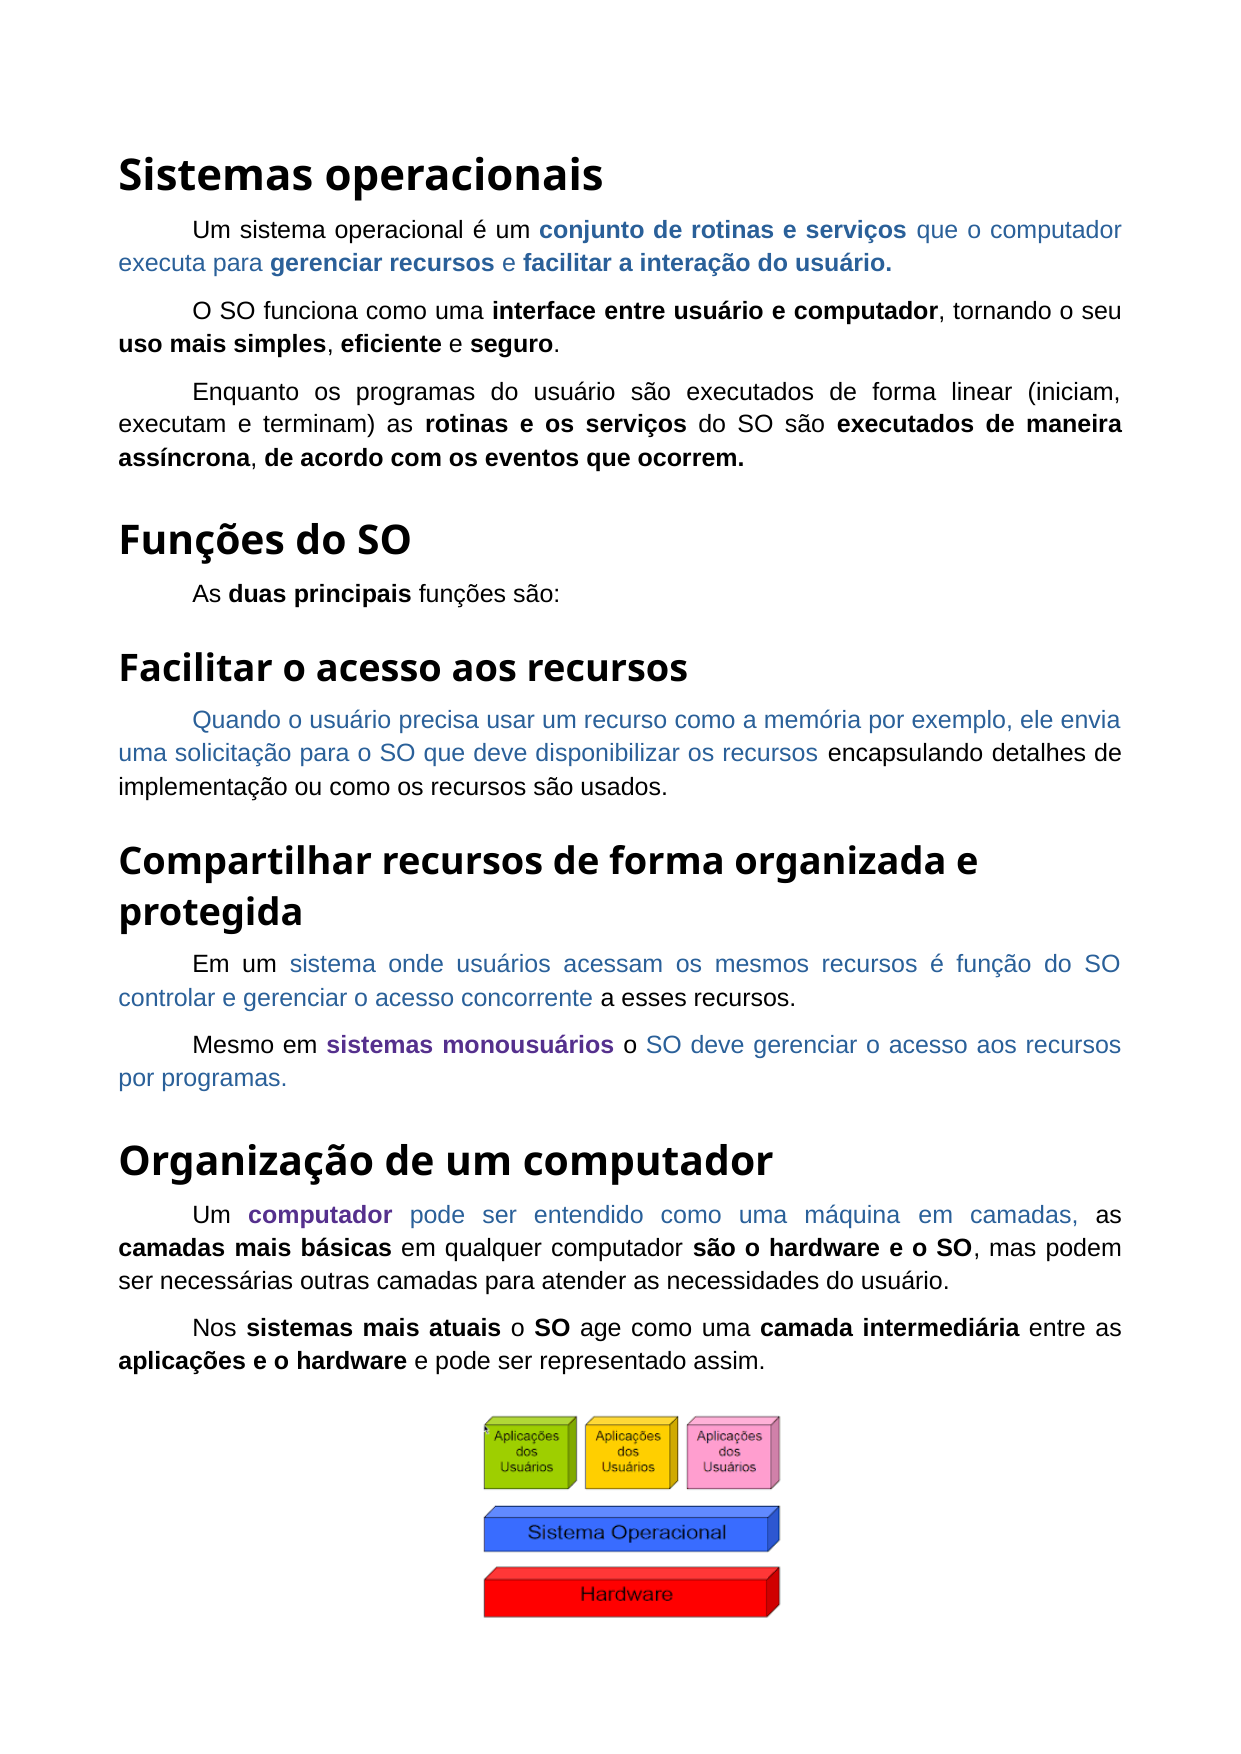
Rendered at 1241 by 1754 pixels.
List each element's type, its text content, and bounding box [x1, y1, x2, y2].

subtitle Funções do SO [118, 511, 1122, 567]
picture [445, 1393, 796, 1631]
text Um sistema operacional é um conjunto de rotinas e serviços que o computador executa para gerenciar recursos e facilitar a interação do usuário. [118, 215, 1122, 277]
text O SO funciona como uma interface entre usuário e computador, tornando o seu uso mais simples, eficiente e seguro. [118, 296, 1122, 358]
text Quando o usuário precisa usar um recurso como a memória por exemplo, ele envia uma solicitação para o SO que deve disponibilizar os recursos encapsulando detalhes de implementação ou como os recursos são usados. [118, 705, 1122, 800]
text Nos sistemas mais atuais o SO age como uma camada intermediária entre as aplicações e o hardware e pode ser representado assim. [118, 1313, 1122, 1375]
text Um computador pode ser entendido como uma máquina em camadas, as camadas mais básicas em qualquer computador são o hardware e o SO, mas podem ser necessárias outras camadas para atender as necessidades do usuário. [118, 1200, 1122, 1294]
subtitle Organização de um computador [118, 1132, 1122, 1187]
subtitle Compartilhar recursos de forma organizada e protegida [118, 834, 1122, 937]
text As duas principais funções são: [118, 579, 1122, 608]
text Mesmo em sistemas monousuários o SO deve gerenciar o acesso aos recursos por programas. [118, 1030, 1122, 1092]
subtitle Facilitar o acesso aos recursos [118, 641, 1122, 693]
text Enquanto os programas do usuário são executados de forma linear (iniciam, executam e terminam) as rotinas e os serviços do SO são executados de maneira assíncrona, de acordo com os eventos que ocorrem. [118, 376, 1122, 471]
text Em um sistema onde usuários acessam os mesmos recursos é função do SO controlar e gerenciar o acesso concorrente a esses recursos. [118, 949, 1122, 1011]
subtitle Sistemas operacionais [118, 143, 1122, 203]
